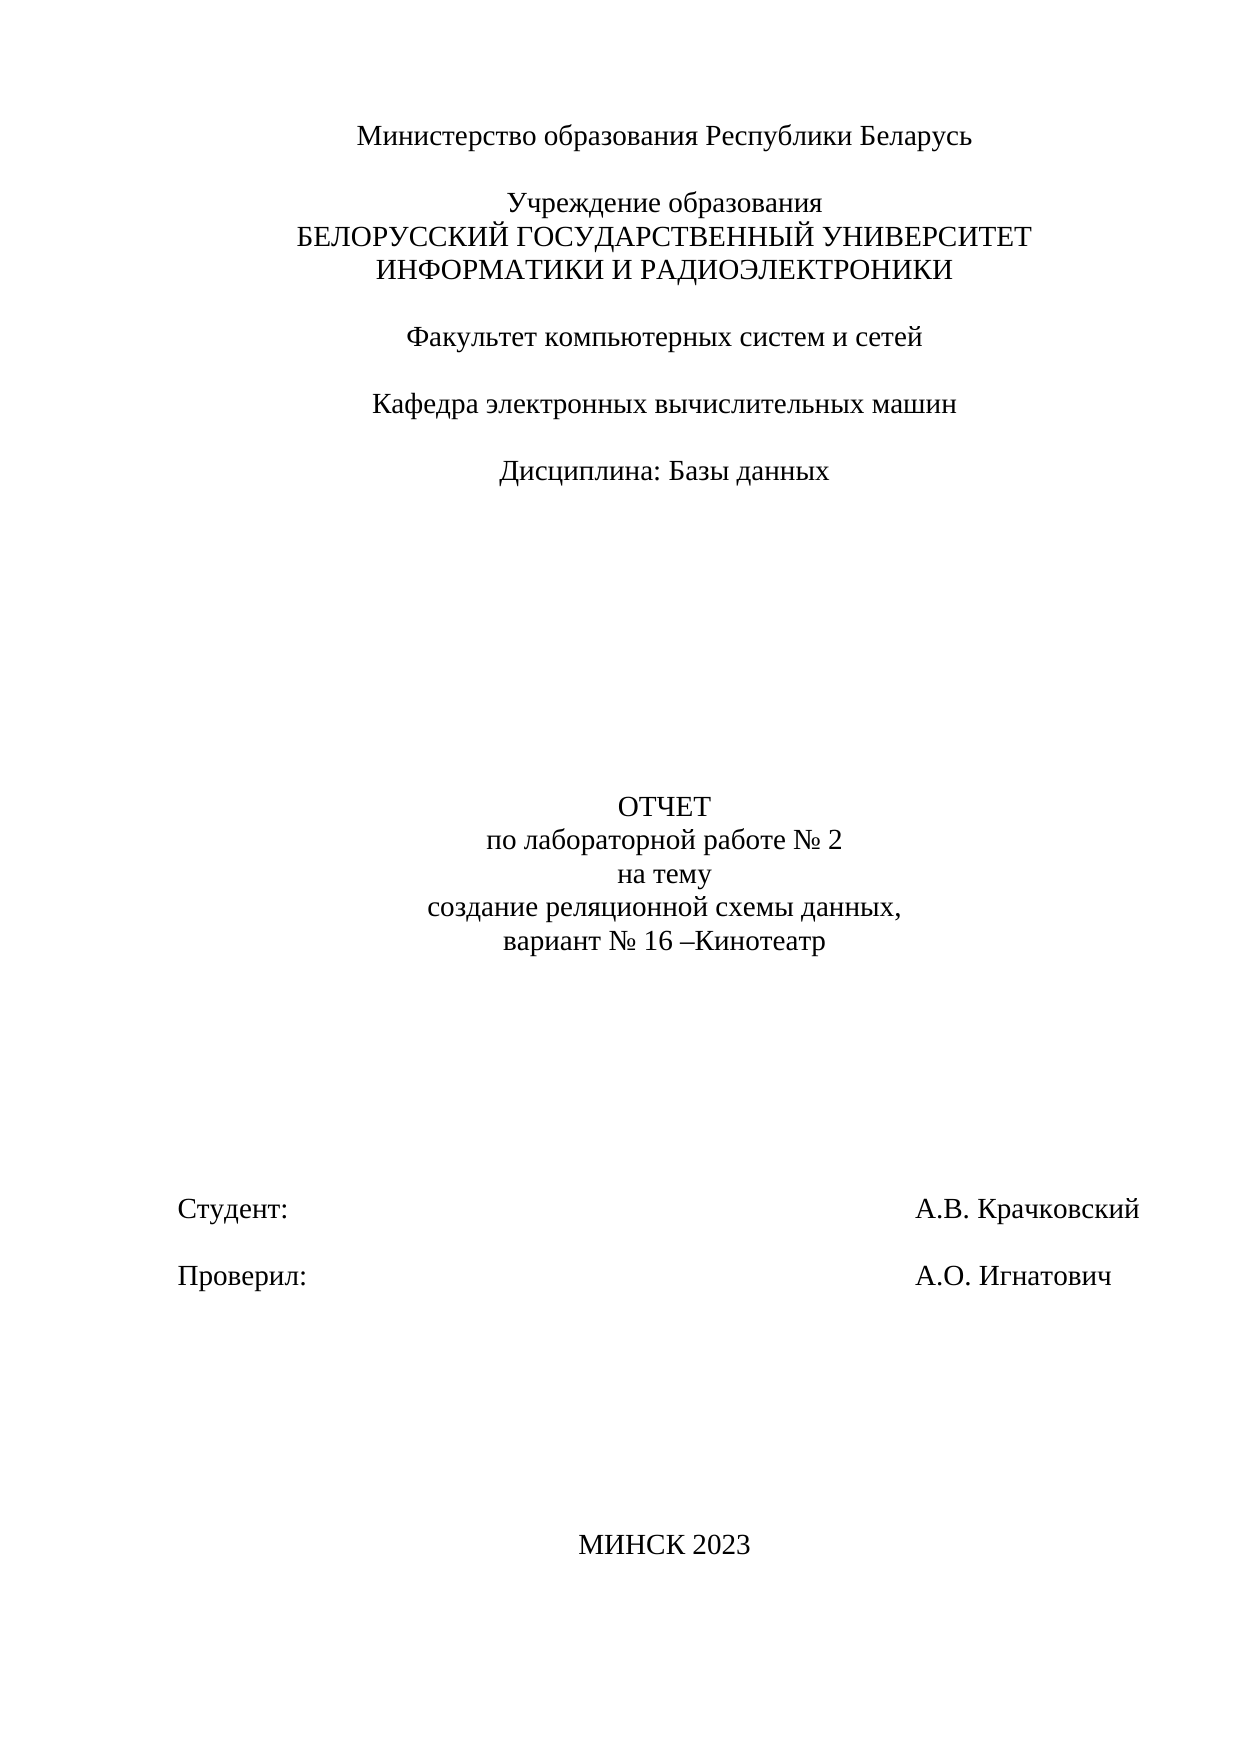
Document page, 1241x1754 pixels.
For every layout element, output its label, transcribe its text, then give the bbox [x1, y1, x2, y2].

text Учреждение образования [177, 185, 1152, 219]
text Проверил: А.О. Игнатович [177, 1225, 1152, 1292]
text вариант № 16 –Кинотеатр [177, 923, 1152, 957]
text по лабораторной работе № 2 [177, 822, 1152, 856]
text ОТЧЕТ [177, 789, 1152, 822]
text ИНФОРМАТИКИ И РАДИОЭЛЕКТРОНИКИ [177, 252, 1152, 286]
text Факультет компьютерных систем и сетей [177, 319, 1152, 353]
text Кафедра электронных вычислительных машин [177, 386, 1152, 420]
text БЕЛОРУССКИЙ ГОСУДАРСТВЕННЫЙ УНИВЕРСИТЕТ [177, 219, 1152, 252]
text на тему [177, 856, 1152, 889]
text создание реляционной схемы данных, [177, 889, 1152, 923]
text Дисциплина: Базы данных [177, 453, 1152, 487]
text Студент: А.В. Крачковский [177, 1191, 1152, 1225]
text Министерство образования Республики Беларусь [177, 118, 1152, 152]
text МИНСК 2023 [177, 1527, 1152, 1560]
